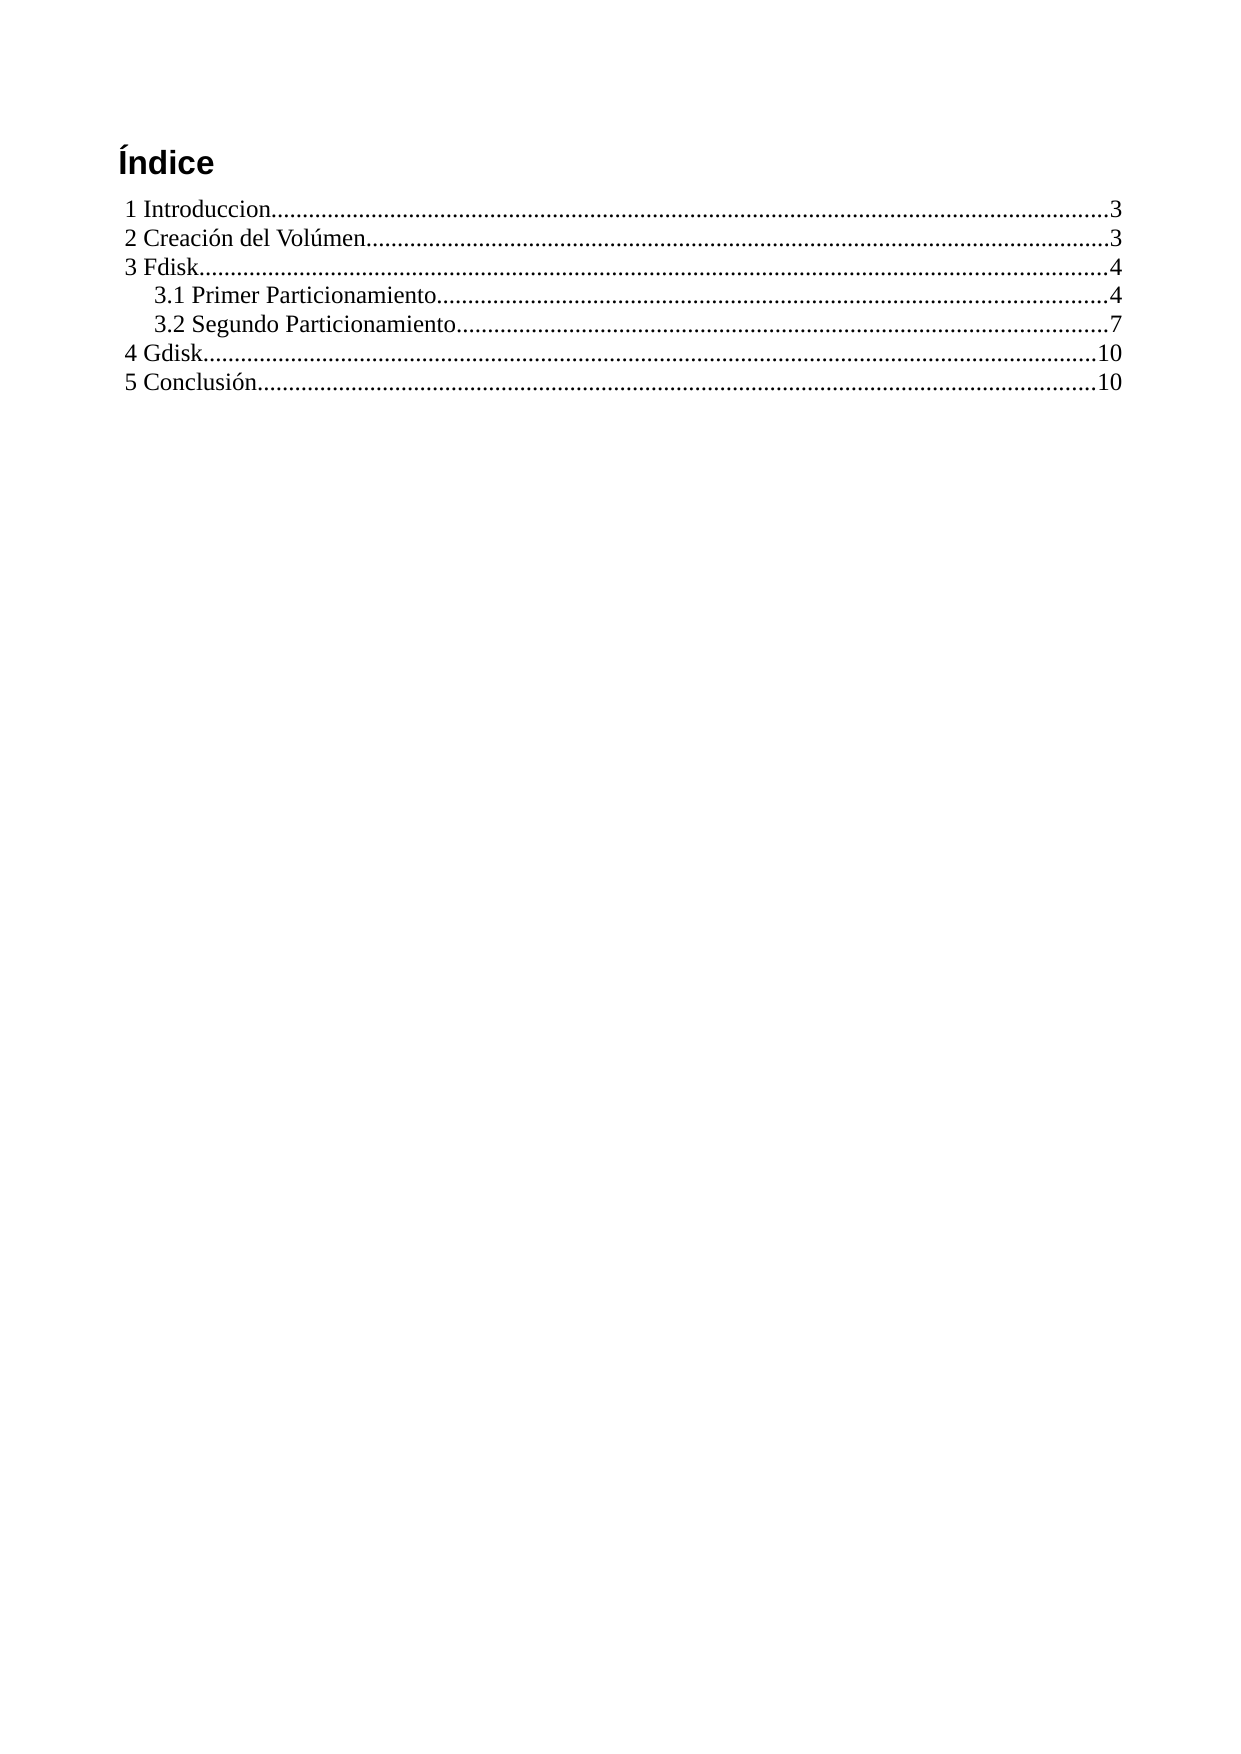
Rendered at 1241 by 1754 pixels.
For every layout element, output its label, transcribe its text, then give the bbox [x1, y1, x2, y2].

subtitle Índice [118, 143, 1122, 182]
text 3 Fdisk 4 [118, 252, 1122, 280]
text 1 Introduccion 3 [118, 194, 1122, 223]
text 4 Gdisk 10 [118, 338, 1122, 367]
text 2 Creación del Volúmen 3 [118, 223, 1122, 252]
text 5 Conclusión 10 [118, 367, 1122, 395]
text 3.1 Primer Particionamiento 4 [148, 280, 1122, 309]
text 3.2 Segundo Particionamiento 7 [148, 309, 1122, 338]
